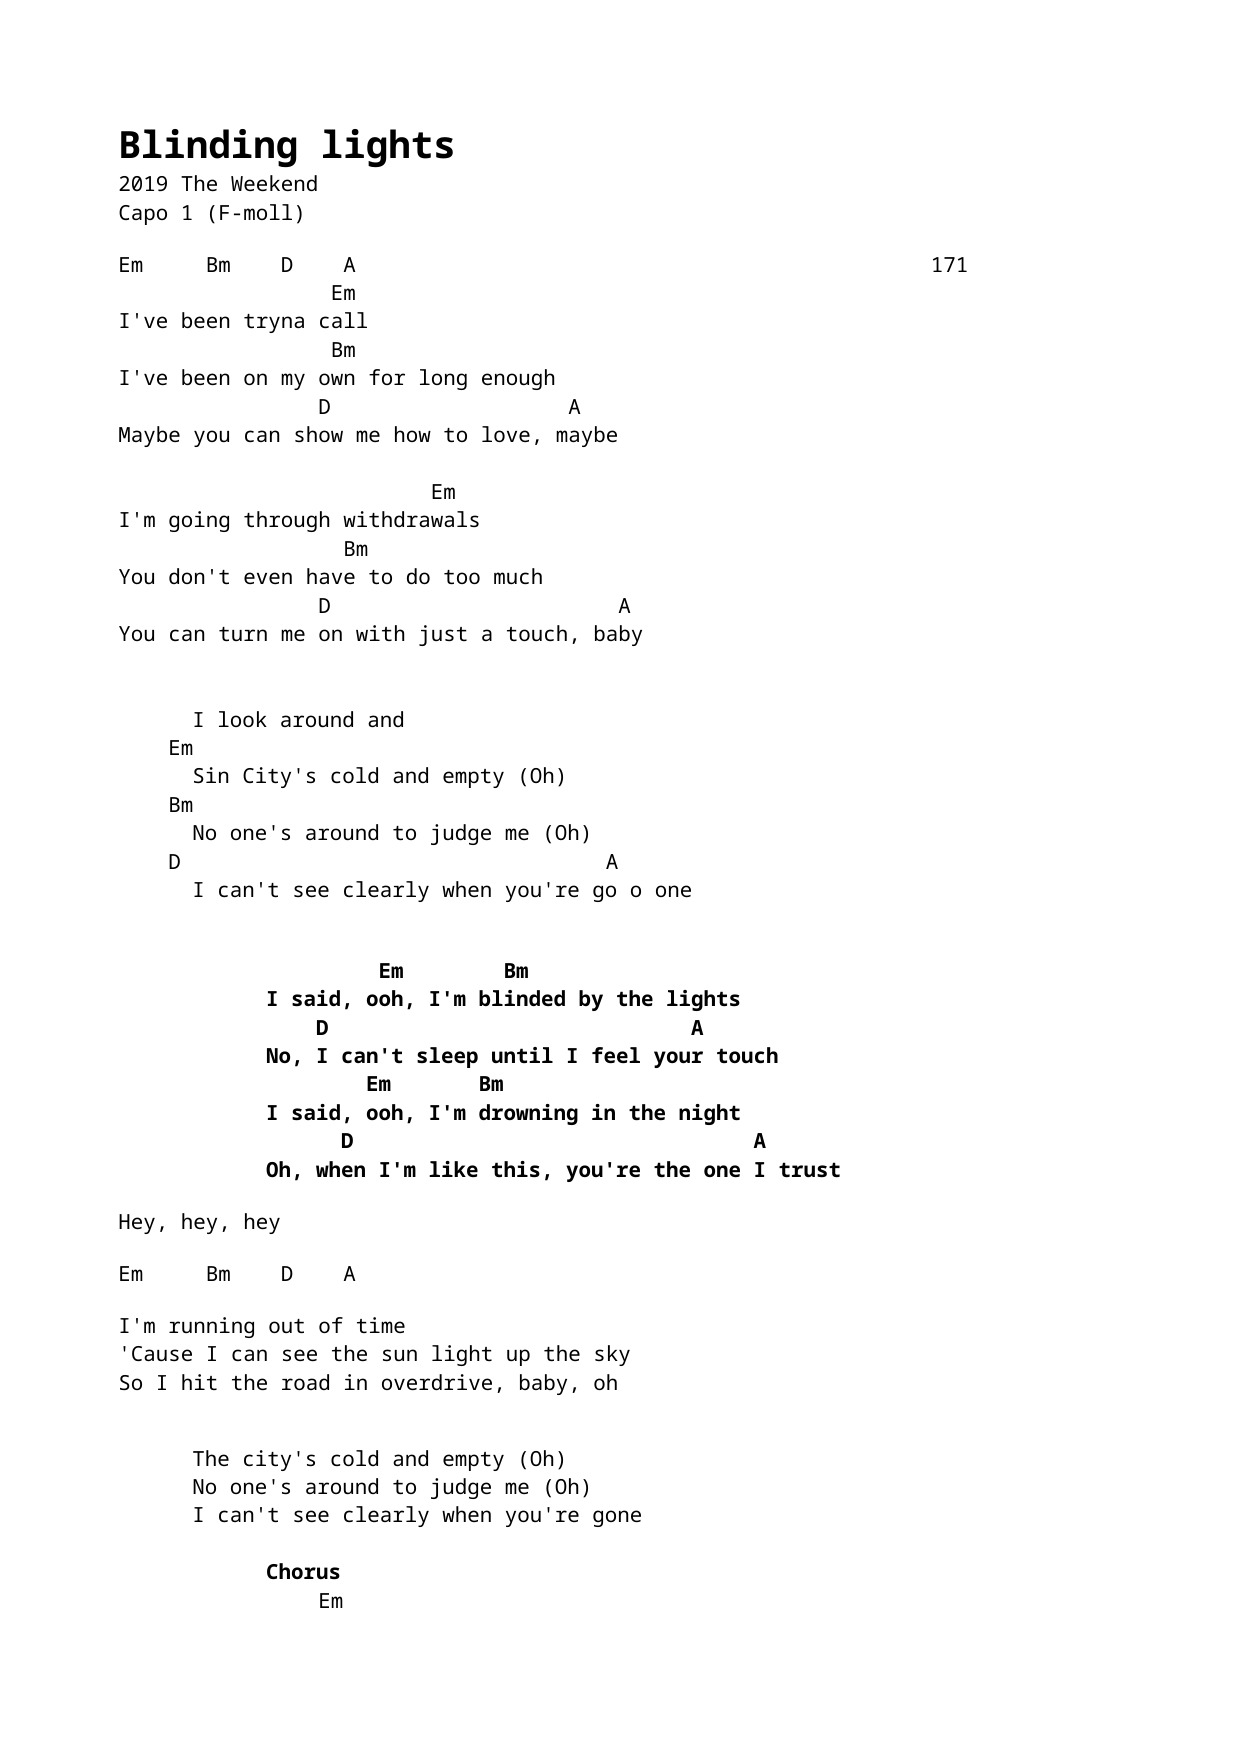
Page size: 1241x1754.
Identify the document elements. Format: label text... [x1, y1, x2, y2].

text I can't see clearly when you're go o one [192, 875, 1122, 904]
text Chorus [118, 1557, 1122, 1586]
text No one's around to judge me (Oh) [192, 1472, 1122, 1501]
text Blinding lights [118, 118, 1122, 169]
text D A [118, 591, 1122, 619]
text You can turn me on with just a touch, baby [118, 619, 1122, 648]
text I've been on my own for long enough [118, 363, 1122, 392]
text I'm running out of time [118, 1311, 1122, 1339]
text Capo 1 (F-moll) [118, 198, 1122, 226]
text I look around and [192, 705, 1122, 733]
text Em Bm [266, 1069, 1122, 1098]
text D A [266, 1013, 1122, 1041]
text D A [266, 1126, 1122, 1155]
text Em [118, 278, 1122, 307]
text 2019 The Weekend [118, 169, 1122, 198]
text Sin City's cold and empty (Oh) [192, 762, 1122, 790]
text Em [118, 477, 1122, 506]
text No, I can't sleep until I feel your touch [266, 1041, 1122, 1069]
text No one's around to judge me (Oh) [192, 818, 1122, 847]
text You don't even have to do too much [118, 562, 1122, 591]
text D A [118, 847, 1122, 875]
text Bm [118, 335, 1122, 363]
text Em Bm D A [118, 1259, 1122, 1287]
text 'Cause I can see the sun light up the sky [118, 1339, 1122, 1368]
text So I hit the road in overdrive, baby, oh [118, 1368, 1122, 1396]
text I've been tryna call [118, 307, 1122, 335]
text I said, ooh, I'm blinded by the lights [266, 984, 1122, 1013]
text Em [118, 1586, 1122, 1614]
text Bm [118, 534, 1122, 562]
text Em Bm D A 171 [118, 250, 1122, 278]
text I can't see clearly when you're gone [192, 1501, 1122, 1529]
text Oh, when I'm like this, you're the one I trust [266, 1155, 1122, 1183]
text Em Bm [266, 956, 1122, 984]
text Bm [118, 790, 1122, 818]
text D A [118, 392, 1122, 420]
text I said, ooh, I'm drowning in the night [266, 1098, 1122, 1126]
text I'm going through withdrawals [118, 506, 1122, 534]
text Maybe you can show me how to love, maybe [118, 420, 1122, 449]
text Hey, hey, hey [118, 1207, 1122, 1235]
text The city's cold and empty (Oh) [192, 1444, 1122, 1472]
text Em [118, 733, 1122, 762]
